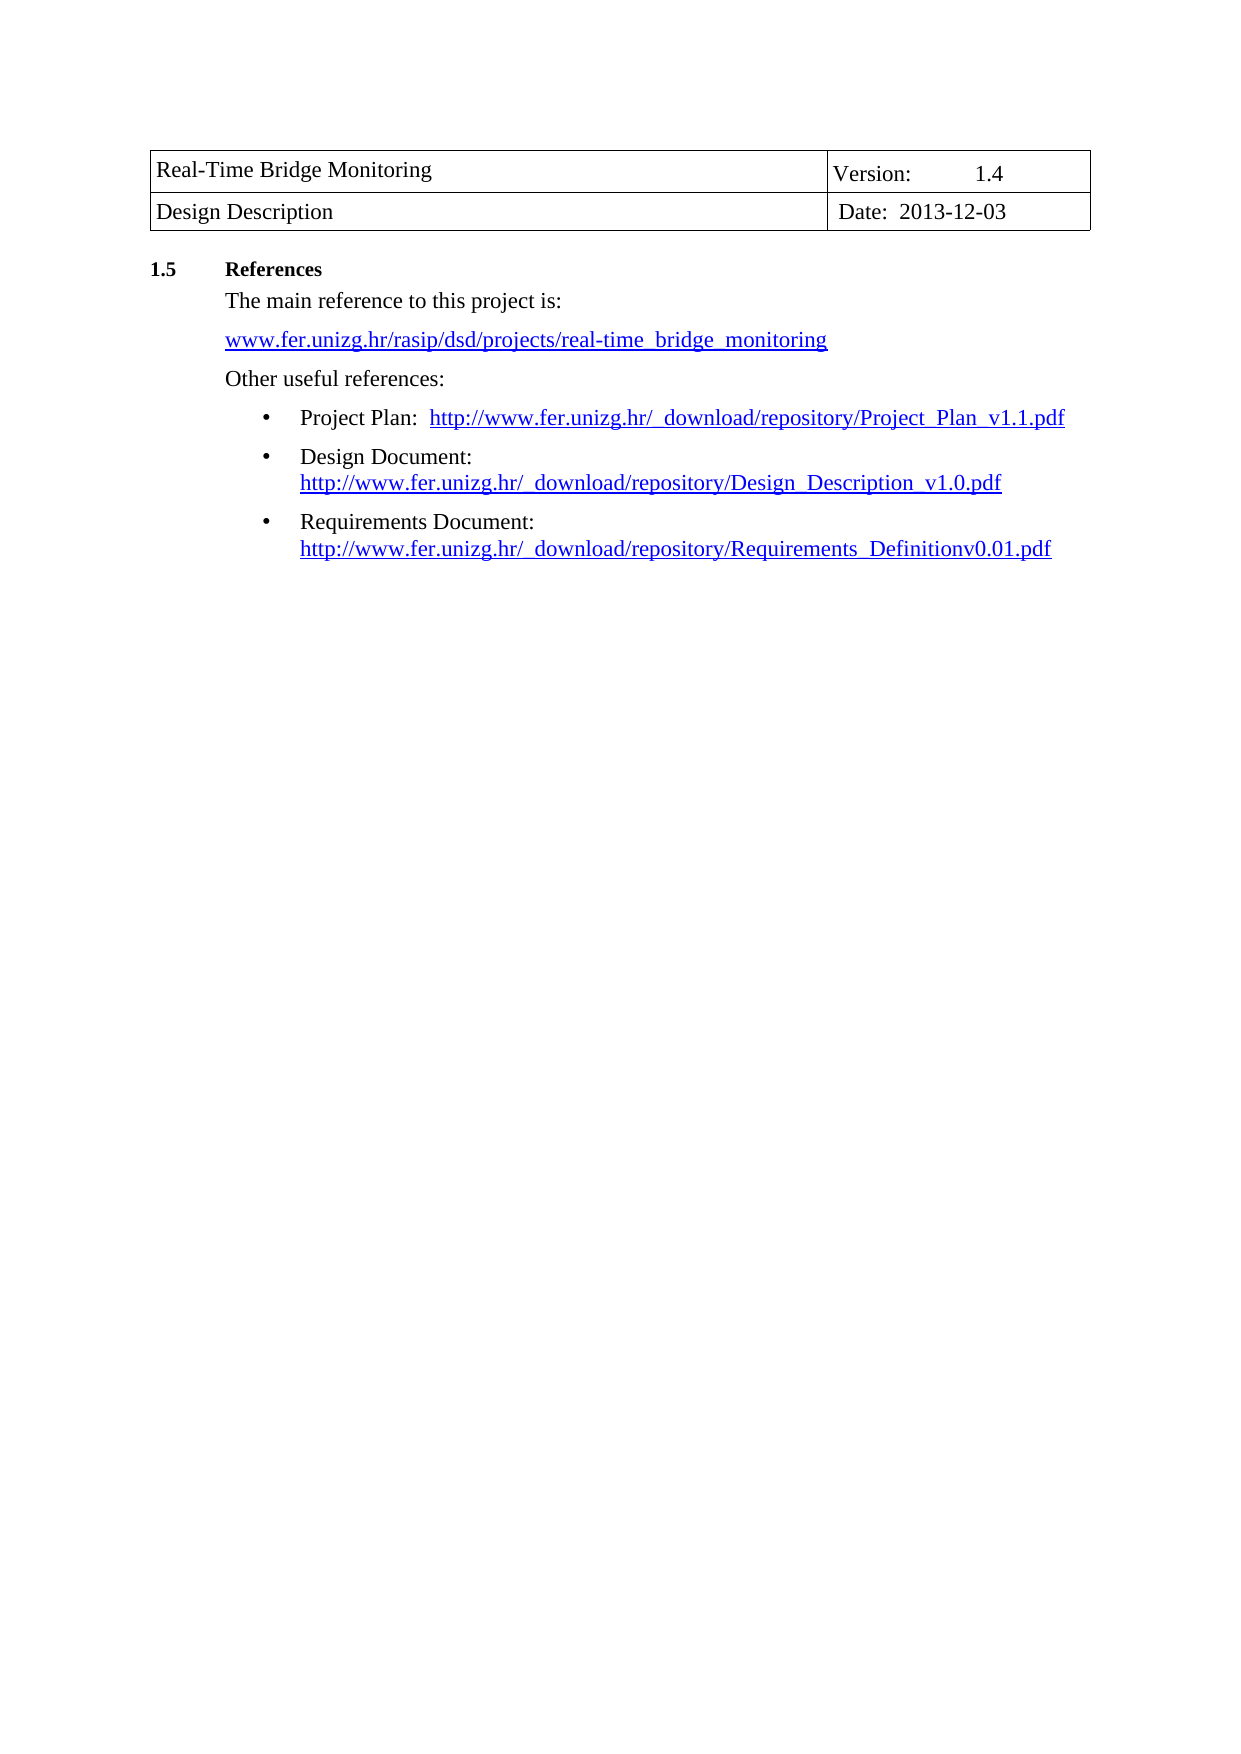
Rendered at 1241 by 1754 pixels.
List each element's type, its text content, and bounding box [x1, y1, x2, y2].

subtitle References [150, 256, 1090, 281]
text Other useful references: [225, 365, 1090, 392]
list Design Document: http://www.fer.unizg.hr/_download/repository/Design_Description_v1.0.pdf [262, 443, 1090, 496]
text www.fer.unizg.hr/rasip/dsd/projects/real-time_bridge_monitoring [225, 326, 1090, 353]
list Requirements Document: http://www.fer.unizg.hr/_download/repository/Requirements_Definitionv0.01.pdf [262, 508, 1090, 561]
text The main reference to this project is: [225, 288, 1090, 314]
list Project Plan: http://www.fer.unizg.hr/_download/repository/Project_Plan_v1.1.pdf [262, 404, 1090, 431]
